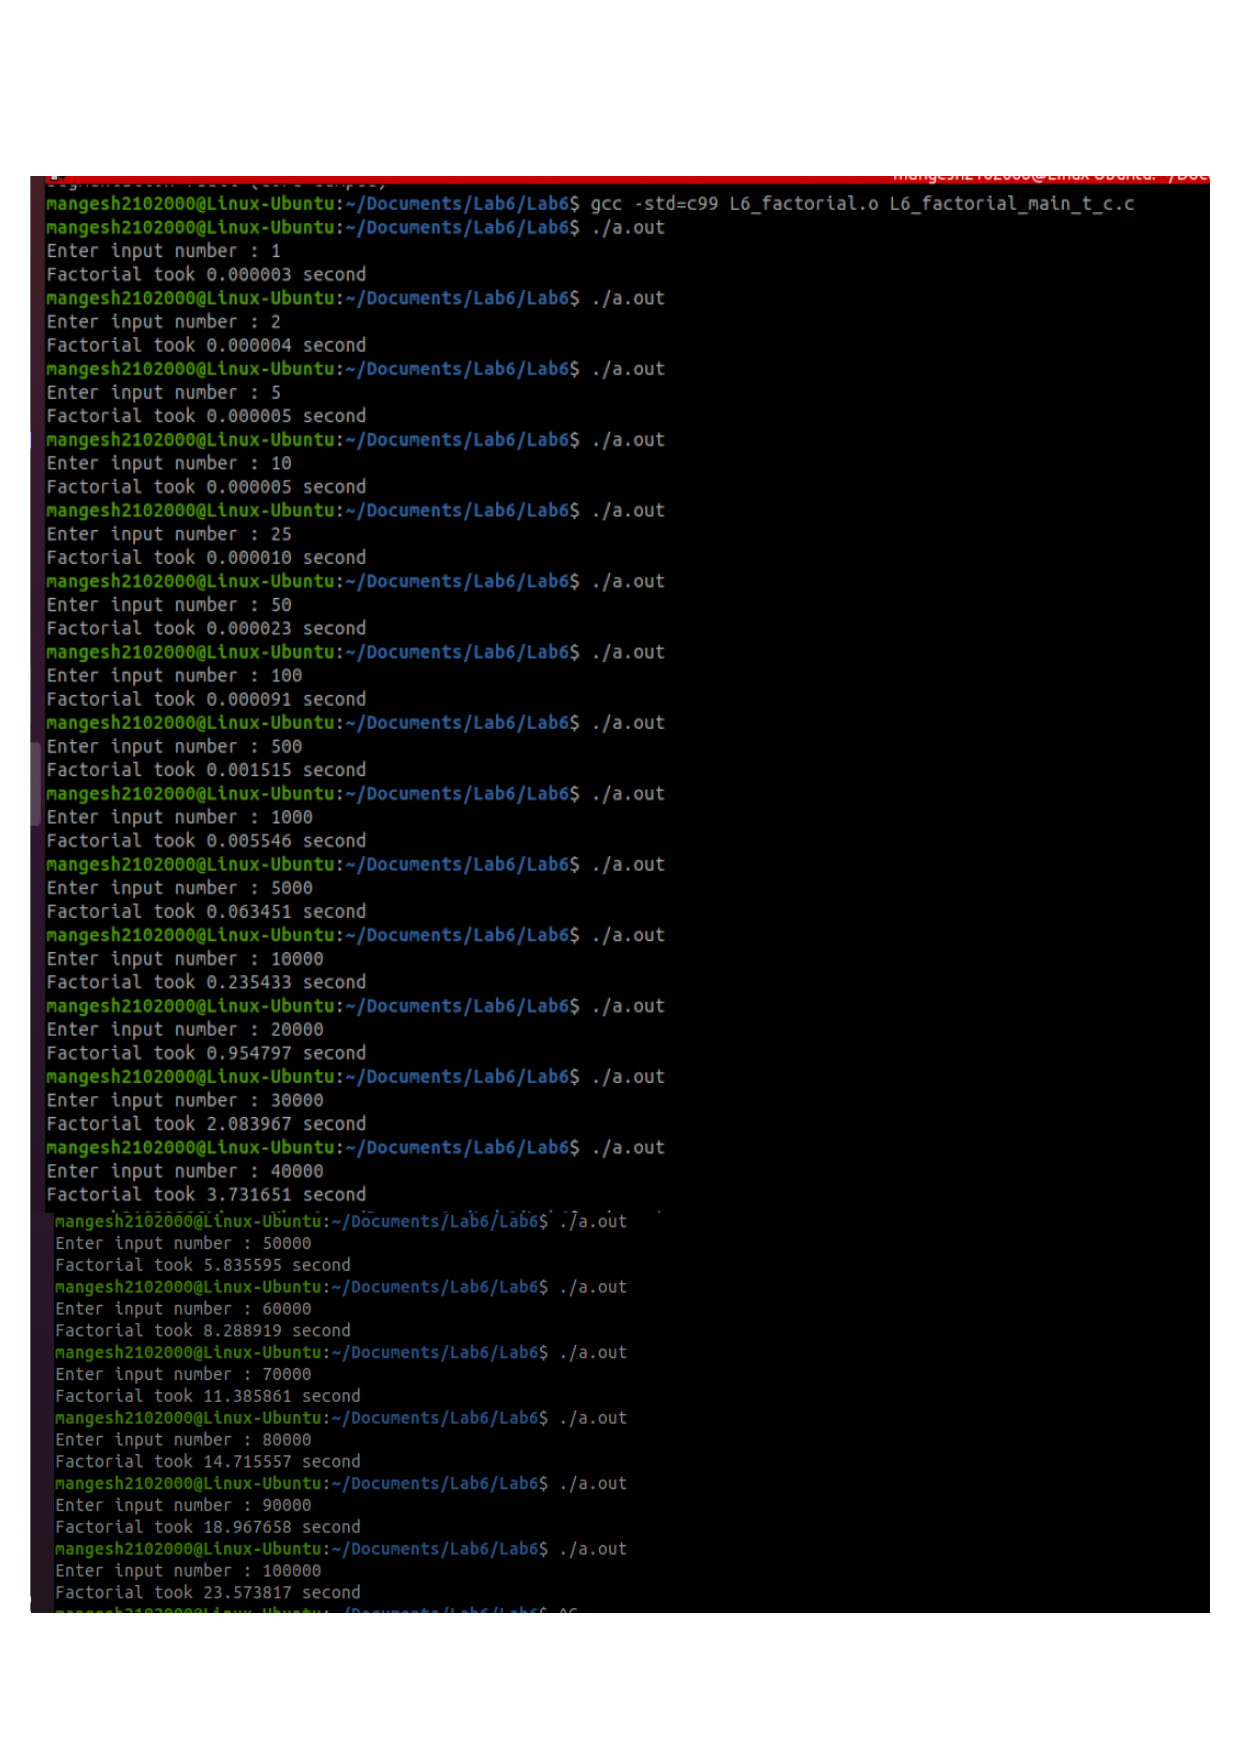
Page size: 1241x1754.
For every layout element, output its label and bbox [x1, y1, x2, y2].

picture [30, 176, 1210, 1613]
